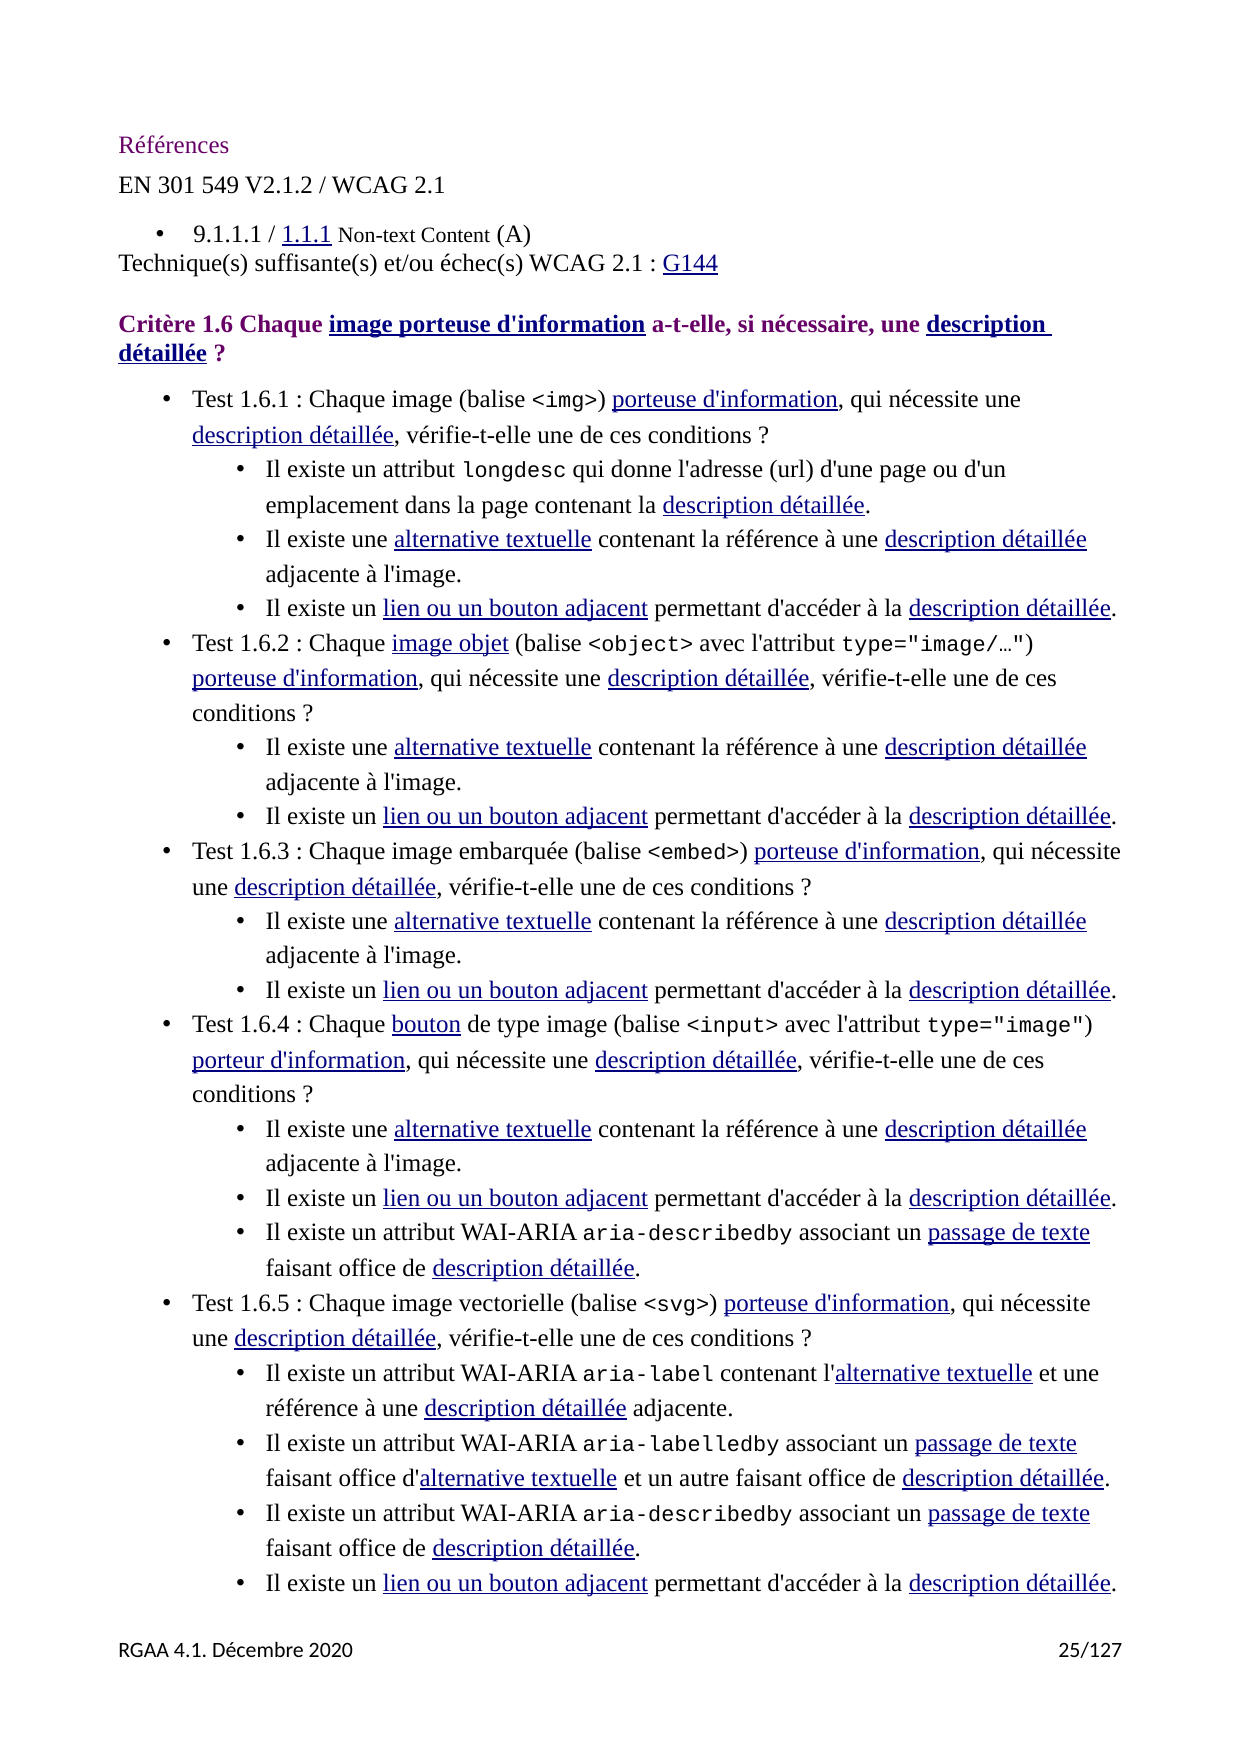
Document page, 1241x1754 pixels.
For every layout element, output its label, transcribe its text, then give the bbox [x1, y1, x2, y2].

list Il existe un attribut WAI-ARIA aria-describedby associant un passage de texte faisant office de description détaillée. [236, 1217, 1122, 1282]
list Test 1.6.2 : Chaque image objet (balise <object> avec l'attribut type="image/…") porteuse d'information, qui nécessite une description détaillée, vérifie-t-elle une de ces conditions ? [162, 628, 1122, 727]
list Il existe une alternative textuelle contenant la référence à une description détaillée adjacente à l'image. [236, 906, 1122, 969]
list Il existe un attribut WAI-ARIA aria-labelledby associant un passage de texte faisant office d'alternative textuelle et un autre faisant office de description détaillée. [236, 1428, 1122, 1492]
list Il existe une alternative textuelle contenant la référence à une description détaillée adjacente à l'image. [236, 524, 1122, 588]
list Il existe une alternative textuelle contenant la référence à une description détaillée adjacente à l'image. [236, 1114, 1122, 1177]
list Il existe un lien ou un bouton adjacent permettant d'accéder à la description détaillée. [236, 593, 1122, 622]
list Il existe un attribut WAI-ARIA aria-label contenant l'alternative textuelle et une référence à une description détaillée adjacente. [236, 1358, 1122, 1422]
list Il existe un lien ou un bouton adjacent permettant d'accéder à la description détaillée. [236, 975, 1122, 1004]
subtitle Références [118, 130, 1122, 159]
list Test 1.6.5 : Chaque image vectorielle (balise <svg>) porteuse d'information, qui nécessite une description détaillée, vérifie-t-elle une de ces conditions ? [162, 1288, 1122, 1352]
list Il existe un attribut WAI-ARIA aria-describedby associant un passage de texte faisant office de description détaillée. [236, 1498, 1122, 1562]
list Il existe un lien ou un bouton adjacent permettant d'accéder à la description détaillée. [236, 1568, 1122, 1597]
list Test 1.6.3 : Chaque image embarquée (balise <embed>) porteuse d'information, qui nécessite une description détaillée, vérifie-t-elle une de ces conditions ? [162, 836, 1122, 900]
list Il existe un lien ou un bouton adjacent permettant d'accéder à la description détaillée. [236, 801, 1122, 830]
list Test 1.6.4 : Chaque bouton de type image (balise <input> avec l'attribut type="image") porteur d'information, qui nécessite une description détaillée, vérifie-t-elle une de ces conditions ? [162, 1009, 1122, 1108]
text EN 301 549 V2.1.2 / WCAG 2.1 [118, 170, 1122, 199]
list Il existe une alternative textuelle contenant la référence à une description détaillée adjacente à l'image. [236, 732, 1122, 796]
subtitle Critère 1.6 Chaque image porteuse d'information a-t-elle, si nécessaire, une description détaillée ? [118, 309, 1122, 367]
list 9.1.1.1 / 1.1.1 Non-text Content (A) [156, 219, 1122, 248]
text Technique(s) suffisante(s) et/ou échec(s) WCAG 2.1 : G144 [118, 248, 1122, 277]
list Test 1.6.1 : Chaque image (balise <img>) porteuse d'information, qui nécessite une description détaillée, vérifie-t-elle une de ces conditions ? [162, 384, 1122, 449]
list Il existe un attribut longdesc qui donne l'adresse (url) d'une page ou d'un emplacement dans la page contenant la description détaillée. [236, 454, 1122, 519]
list Il existe un lien ou un bouton adjacent permettant d'accéder à la description détaillée. [236, 1183, 1122, 1212]
